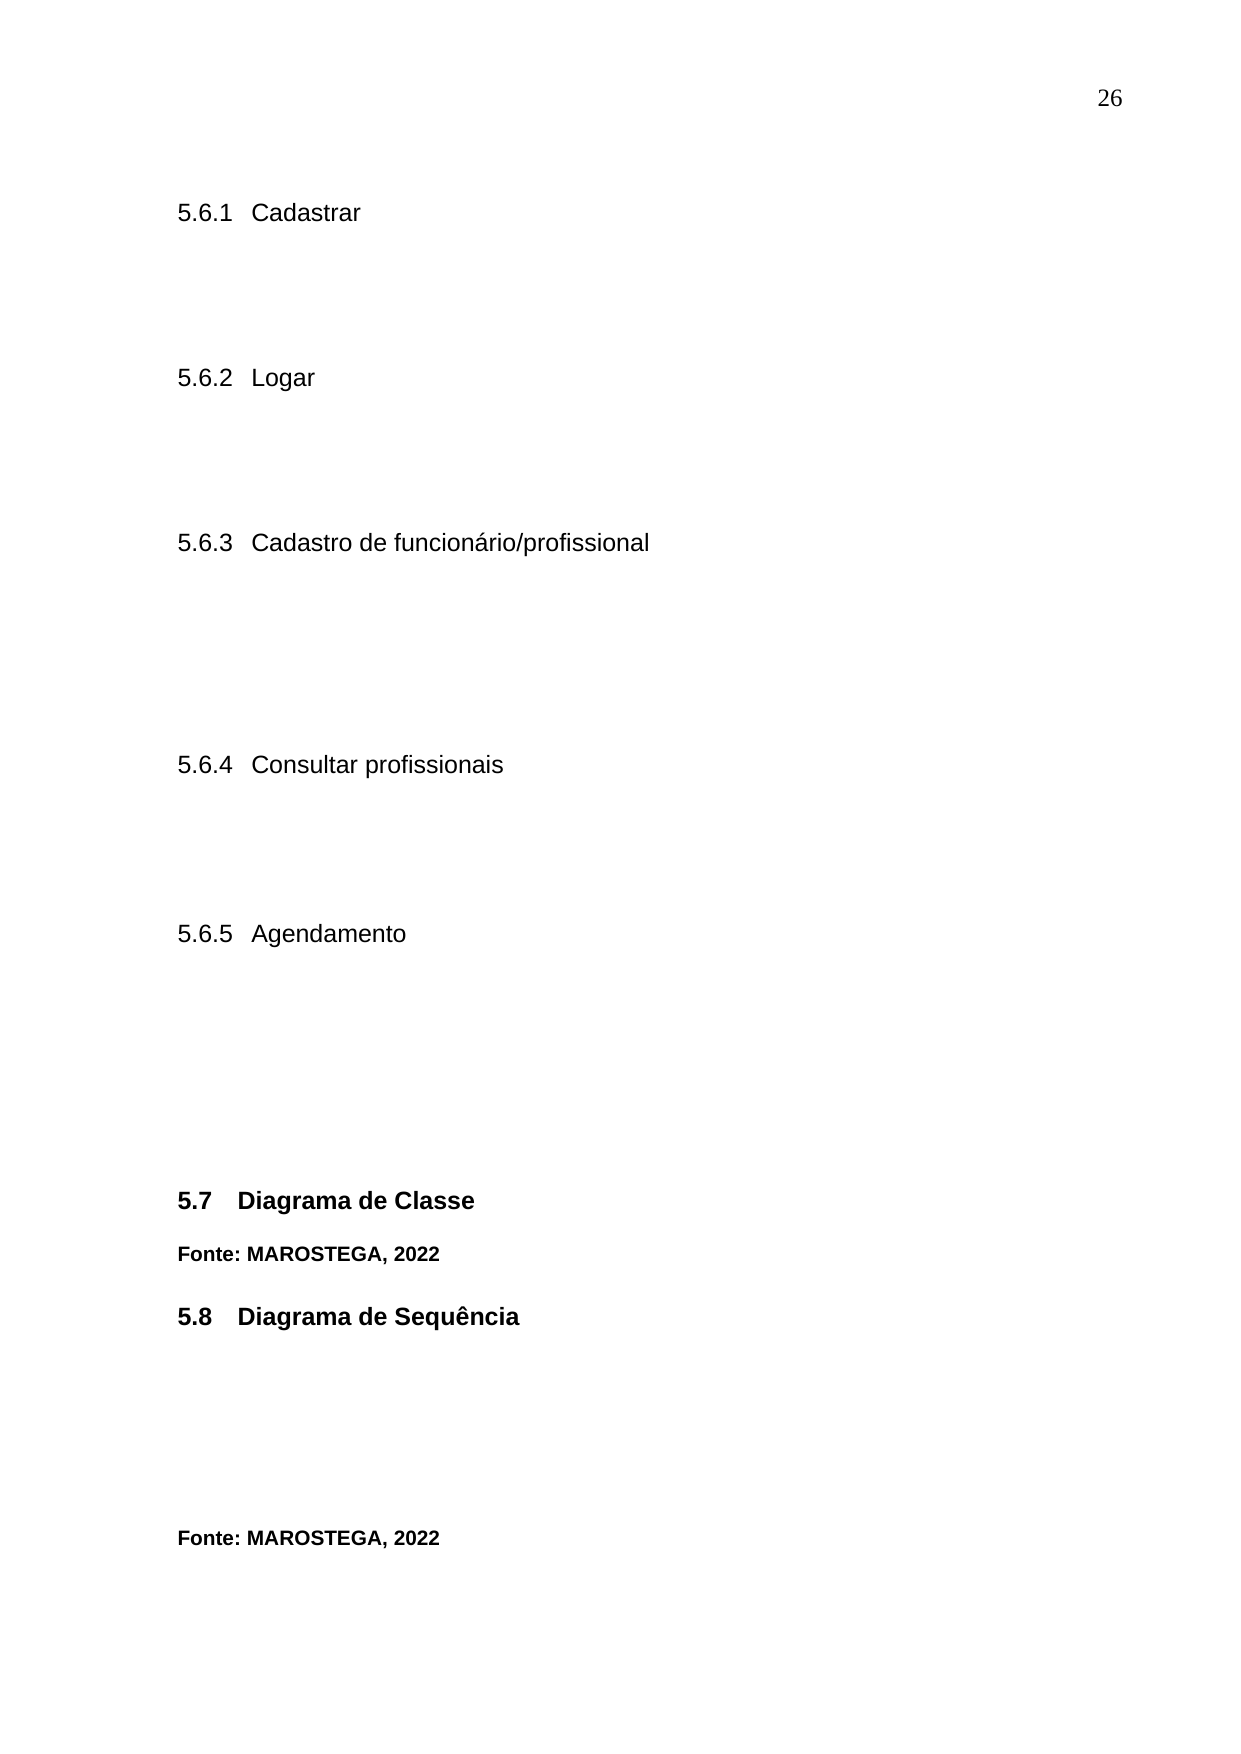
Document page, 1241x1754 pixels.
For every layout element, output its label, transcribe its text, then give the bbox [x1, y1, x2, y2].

subtitle Consultar profissionais [177, 750, 1122, 779]
text Fonte: MAROSTEGA, 2022 [177, 1526, 1122, 1550]
text Fonte: MAROSTEGA, 2022 [177, 1242, 1122, 1266]
subtitle Diagrama de Sequência [177, 1302, 1122, 1331]
subtitle Diagrama de Classe [177, 1186, 1122, 1215]
subtitle Logar [177, 363, 1122, 391]
subtitle Agendamento [177, 919, 1122, 948]
subtitle Cadastro de funcionário/profissional [177, 528, 1122, 556]
subtitle Cadastrar [177, 198, 1122, 226]
